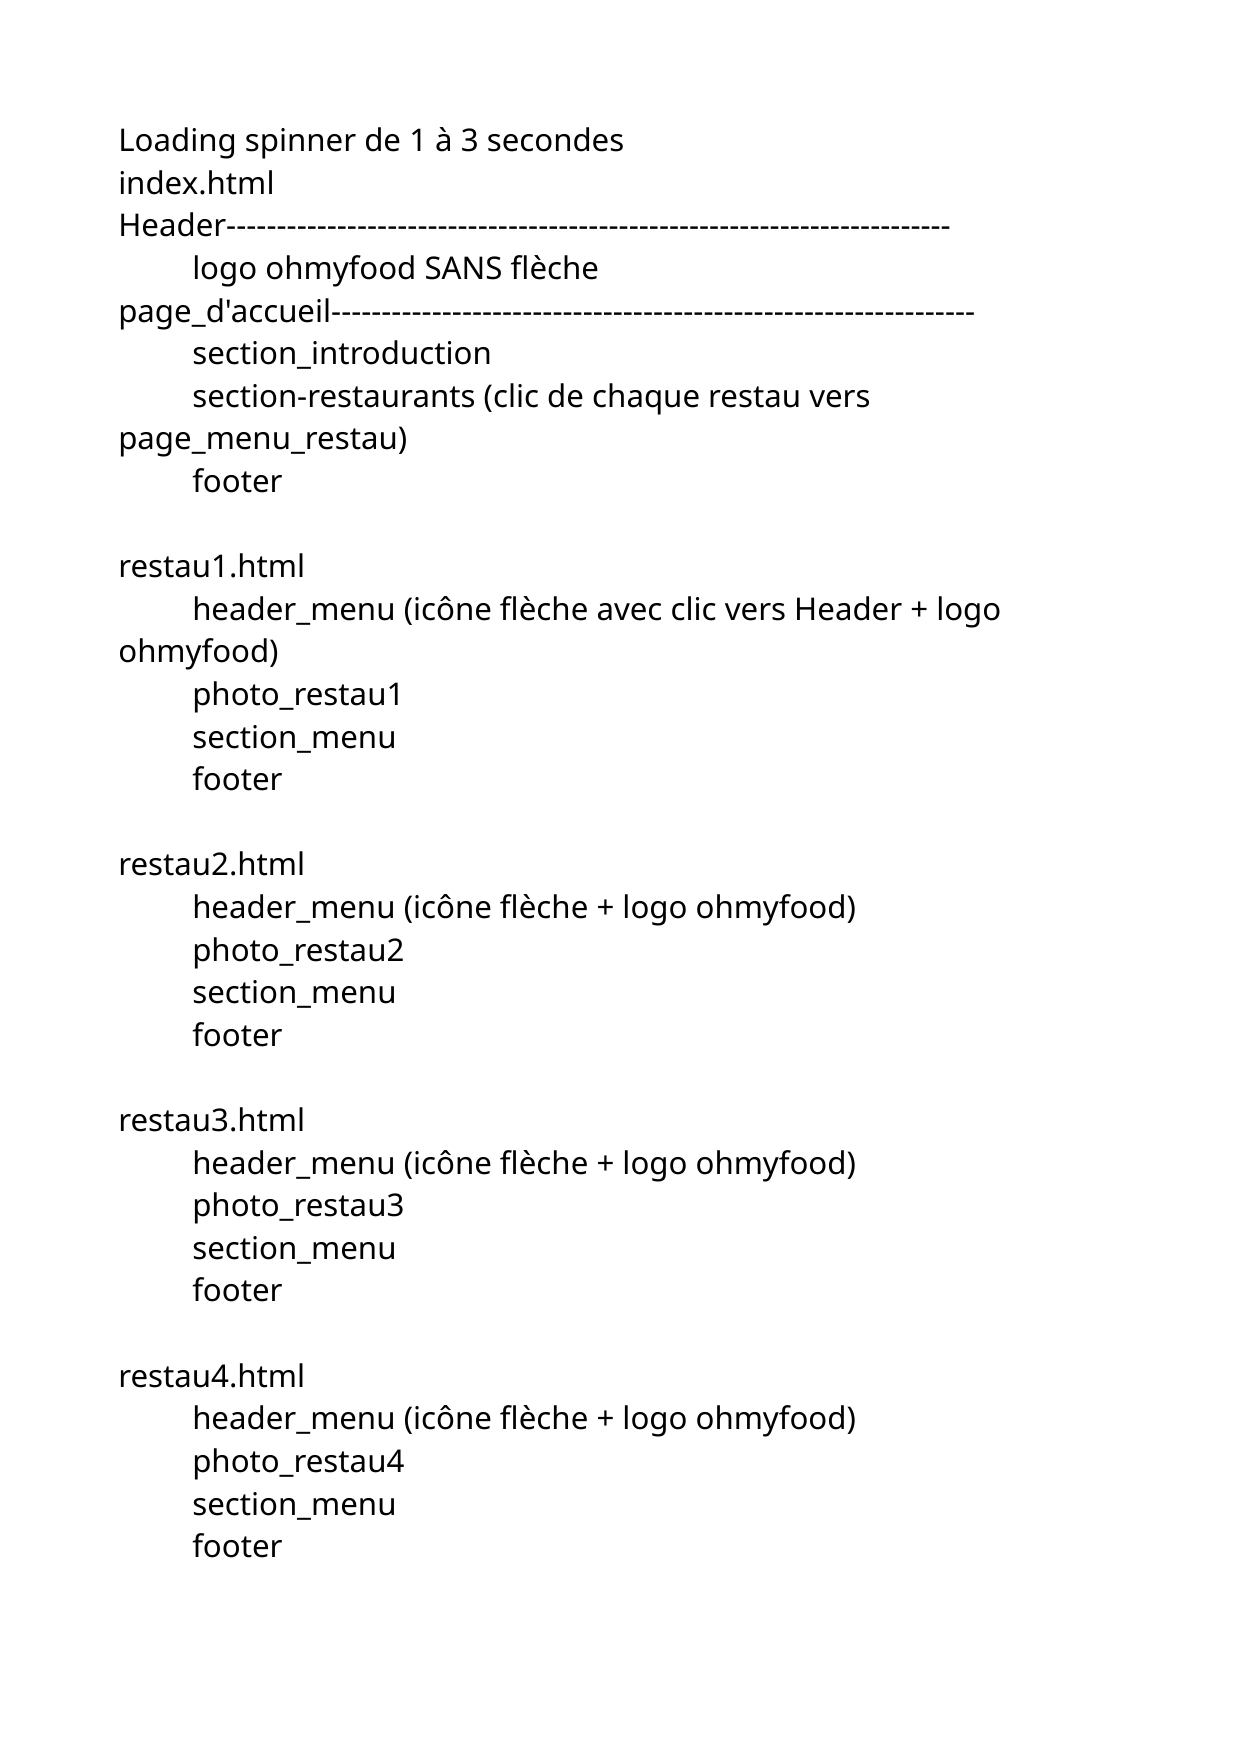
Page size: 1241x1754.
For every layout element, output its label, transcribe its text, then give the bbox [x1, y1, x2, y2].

text section_menu [118, 970, 1122, 1013]
text header_menu (icône flèche + logo ohmyfood) [118, 1396, 1122, 1439]
text logo ohmyfood SANS flèche [118, 246, 1122, 288]
text Header------------------------------------------------------------------------ [118, 203, 1122, 246]
text restau2.html [118, 842, 1122, 885]
text index.html [118, 161, 1122, 203]
text header_menu (icône flèche avec clic vers Header + logo ohmyfood) [118, 587, 1122, 672]
text photo_restau3 [118, 1183, 1122, 1226]
text photo_restau4 [118, 1439, 1122, 1481]
text photo_restau2 [118, 928, 1122, 970]
text header_menu (icône flèche + logo ohmyfood) [118, 885, 1122, 928]
text section_menu [118, 1481, 1122, 1524]
text photo_restau1 [118, 672, 1122, 714]
text section_menu [118, 1226, 1122, 1268]
text restau3.html [118, 1098, 1122, 1141]
text Loading spinner de 1 à 3 secondes [118, 118, 1122, 161]
text footer [118, 757, 1122, 800]
text page_d'accueil---------------------------------------------------------------- [118, 288, 1122, 331]
text footer [118, 1524, 1122, 1567]
text restau4.html [118, 1354, 1122, 1396]
text footer [118, 1268, 1122, 1311]
text section-restaurants (clic de chaque restau vers page_menu_restau) [118, 374, 1122, 459]
text footer [118, 459, 1122, 502]
text footer [118, 1013, 1122, 1055]
text header_menu (icône flèche + logo ohmyfood) [118, 1141, 1122, 1183]
text section_menu [118, 714, 1122, 757]
text restau1.html [118, 544, 1122, 587]
text section_introduction [118, 331, 1122, 374]
